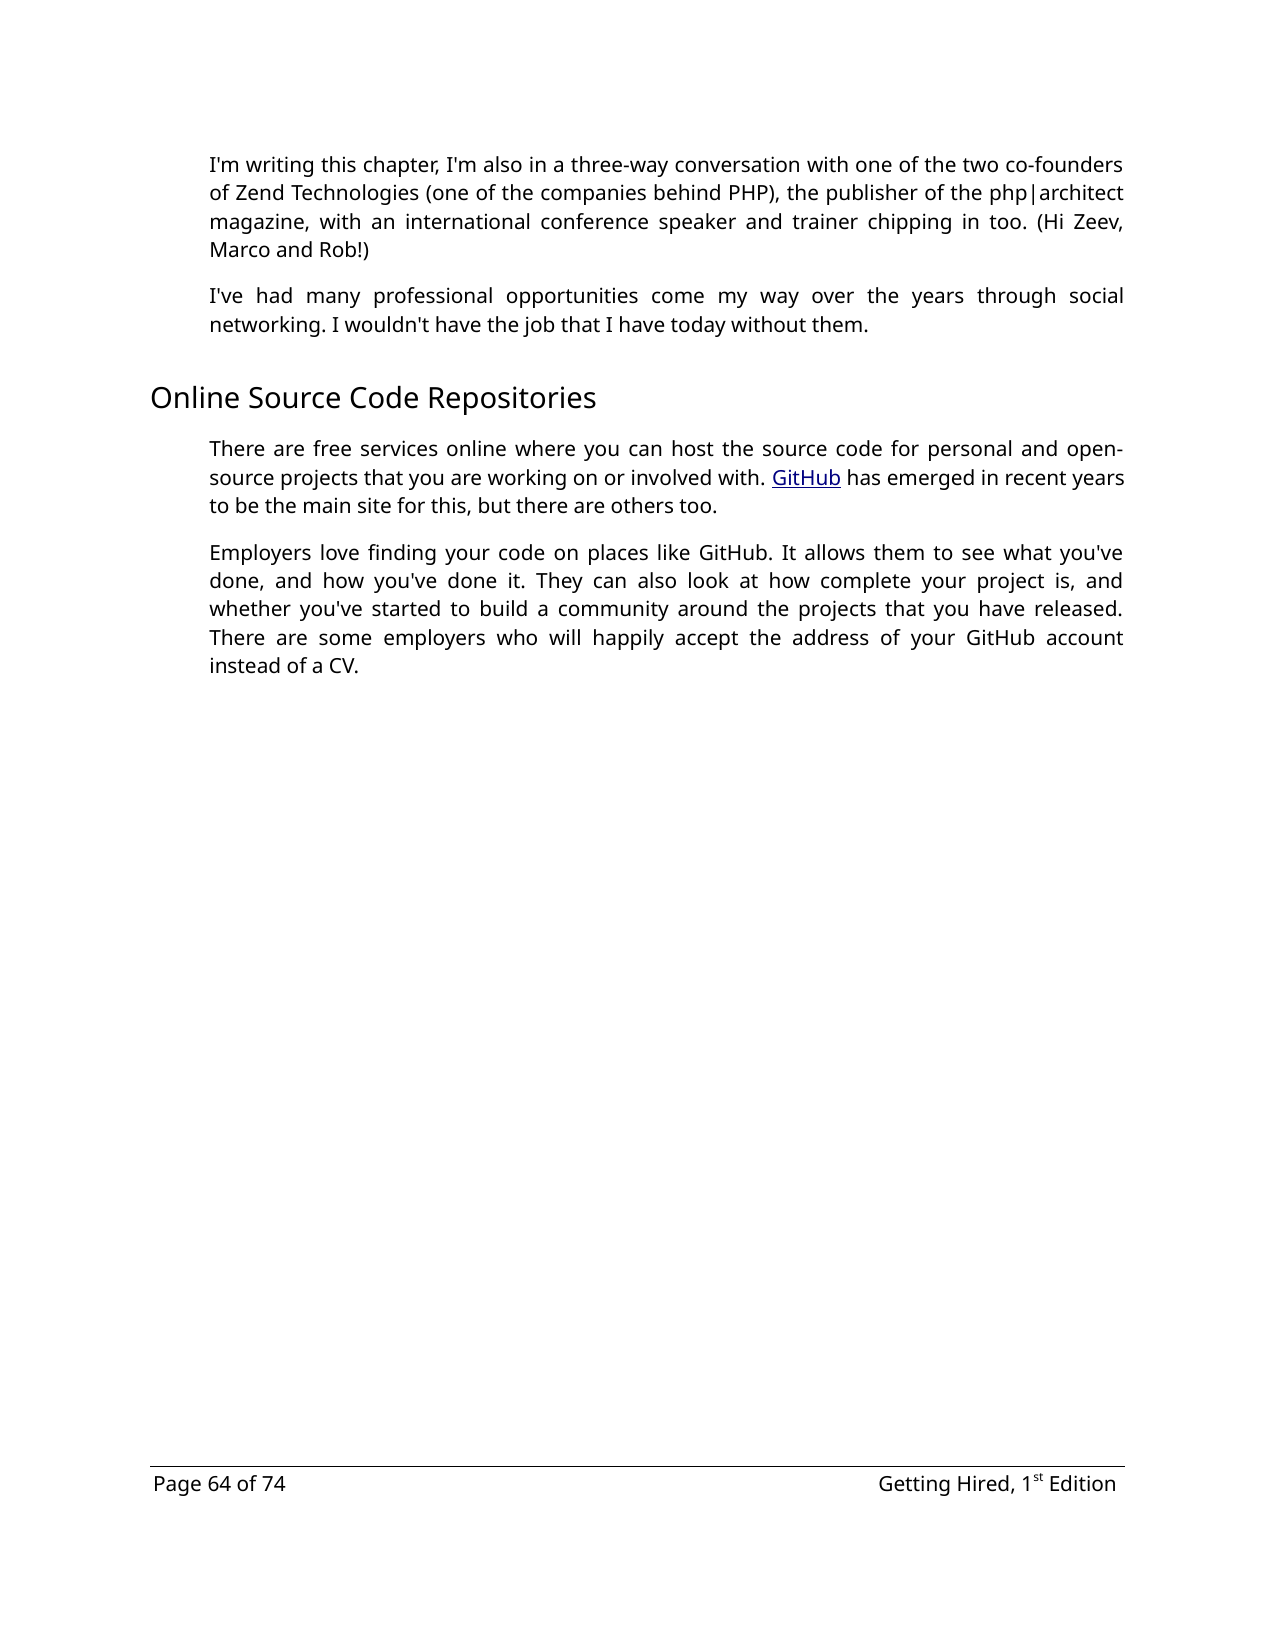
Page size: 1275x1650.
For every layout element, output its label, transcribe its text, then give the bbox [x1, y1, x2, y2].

text I'm writing this chapter, I'm also in a three-way conversation with one of the two co-founders of Zend Technologies (one of the companies behind PHP), the publisher of the php|architect magazine, with an international conference speaker and trainer chipping in too. (Hi Zeev, Marco and Rob!) [209, 150, 1125, 264]
subtitle Online Source Code Repositories [150, 377, 1125, 417]
text Employers love finding your code on places like GitHub. It allows them to see what you've done, and how you've done it. They can also look at how complete your project is, and whether you've started to build a community around the projects that you have released. There are some employers who will happily accept the address of your GitHub account instead of a CV. [209, 538, 1125, 680]
text There are free services online where you can host the source code for personal and open-source projects that you are working on or involved with. GitHub has emerged in recent years to be the main site for this, but there are others too. [209, 434, 1125, 520]
text I've had many professional opportunities come my way over the years through social networking. I wouldn't have the job that I have today without them. [209, 282, 1125, 338]
